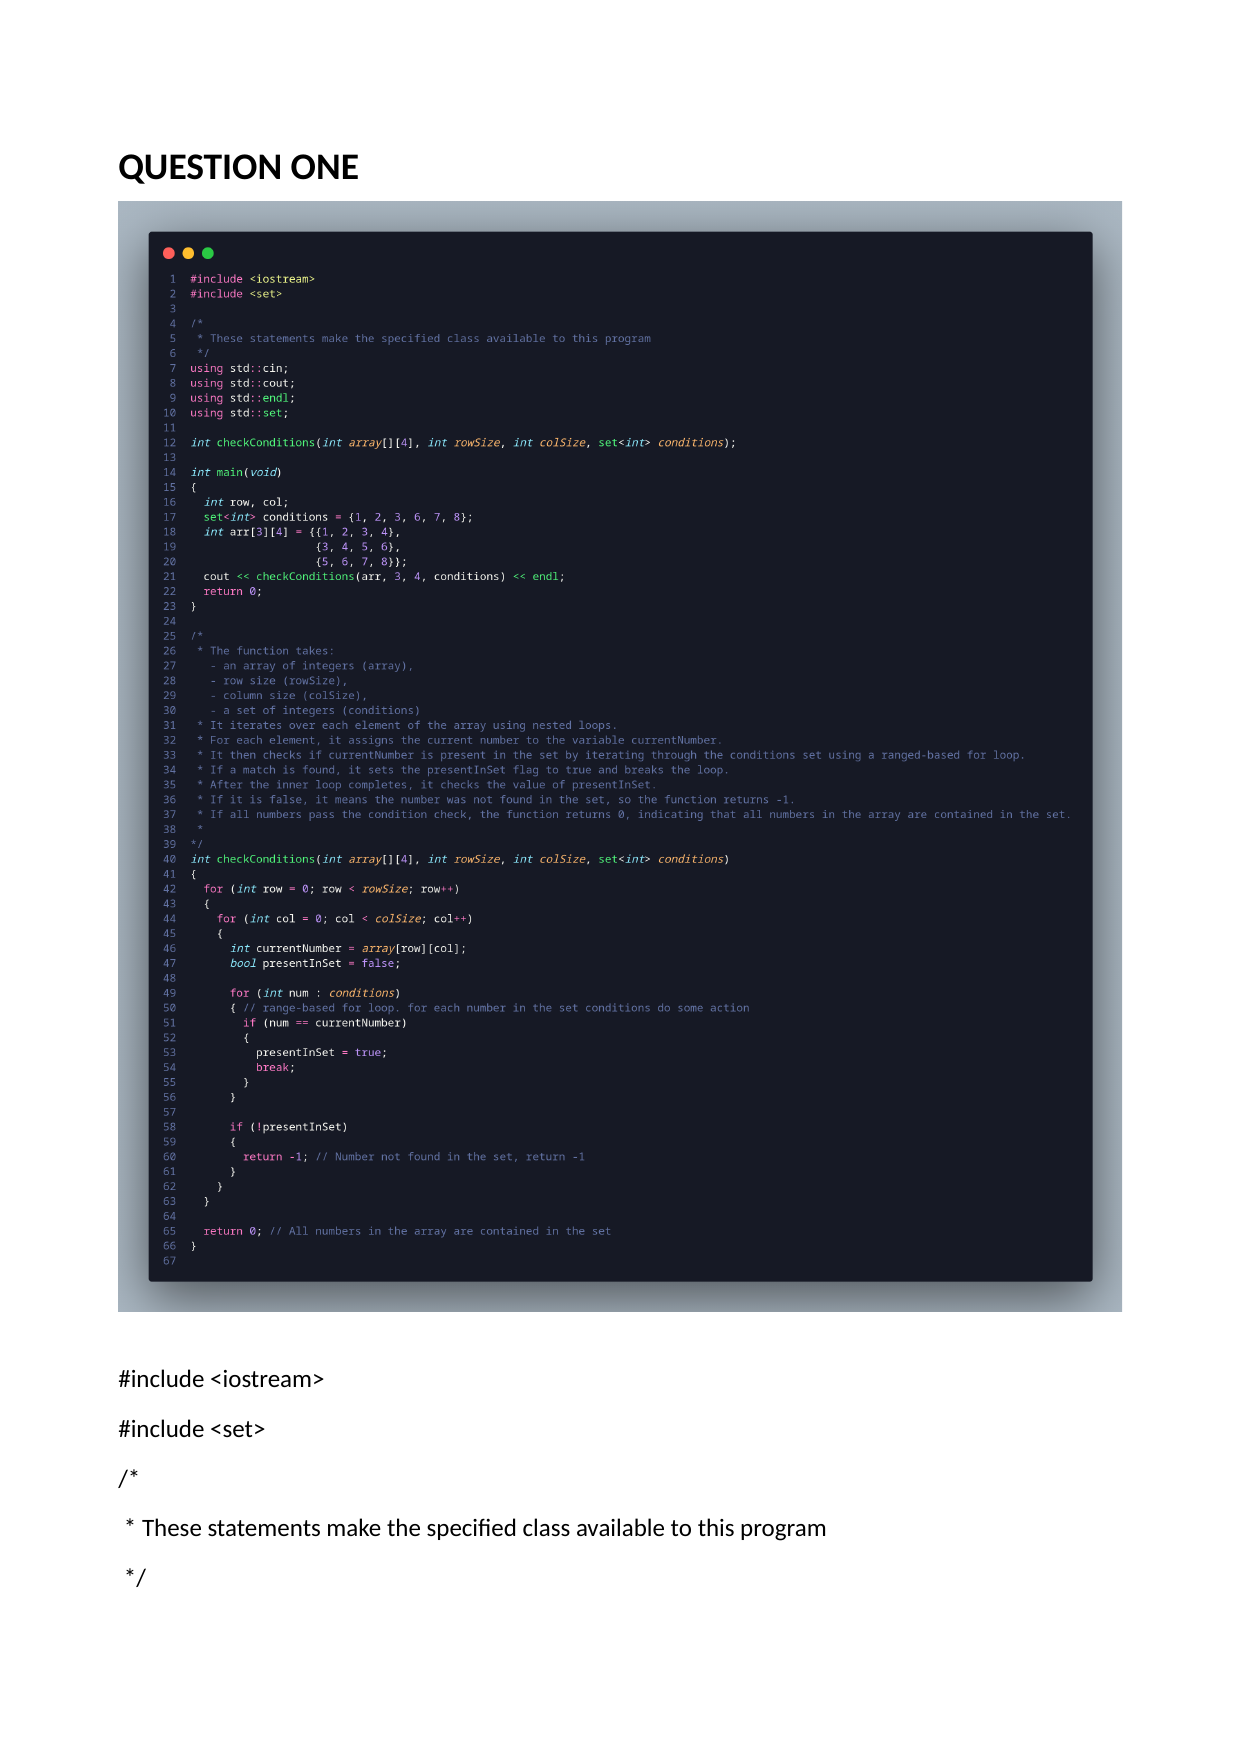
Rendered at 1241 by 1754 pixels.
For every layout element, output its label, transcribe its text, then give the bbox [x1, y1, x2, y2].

text #include <set> [118, 1413, 1122, 1444]
picture [118, 201, 1123, 1312]
text /* [118, 1463, 1122, 1493]
subtitle QUESTION ONE [118, 143, 1122, 189]
text */ [118, 1562, 1122, 1592]
text #include <iostream> [118, 1364, 1122, 1394]
text * These statements make the specified class available to this program [118, 1512, 1122, 1543]
